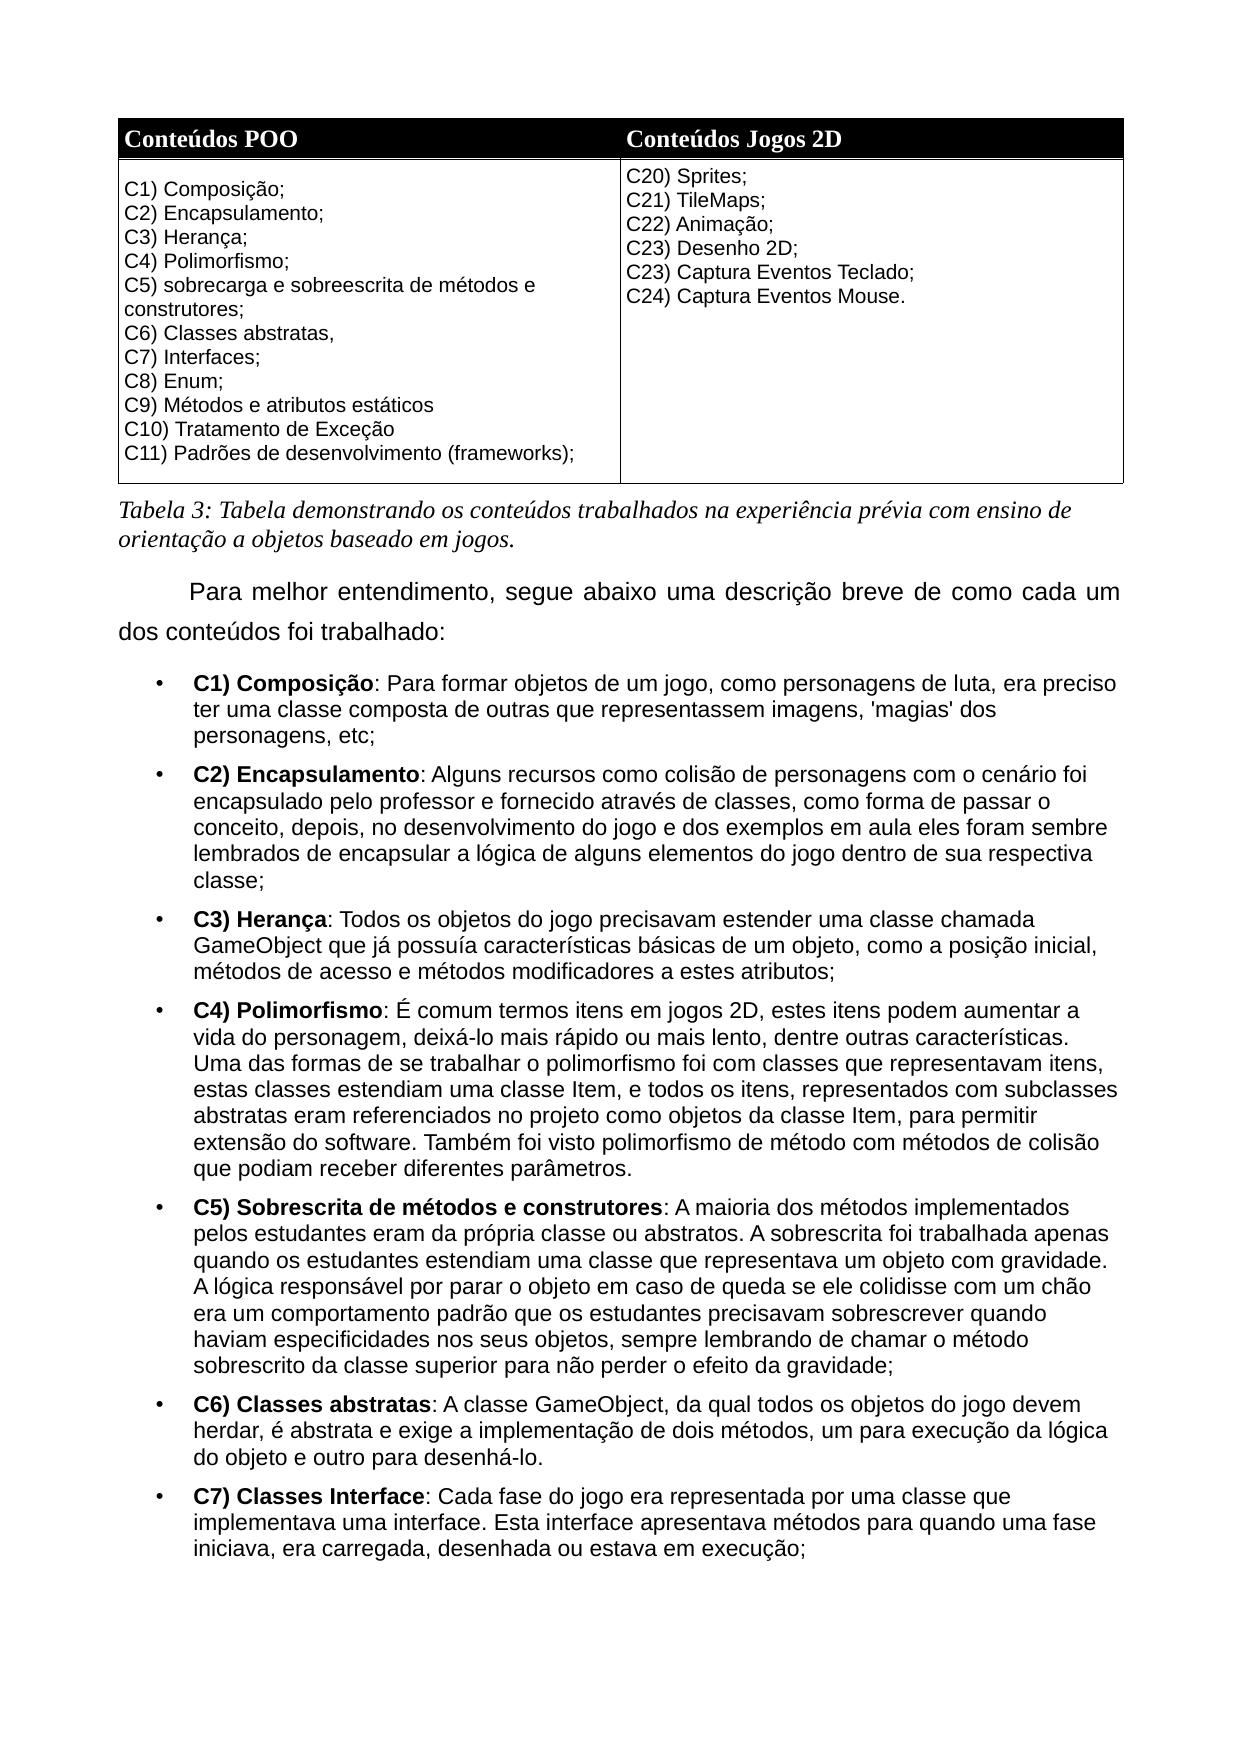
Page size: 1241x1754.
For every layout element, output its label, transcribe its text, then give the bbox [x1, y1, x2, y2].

text Para melhor entendimento, segue abaixo uma descrição breve de como cada um dos conteúdos foi trabalhado: [118, 577, 1122, 646]
table_header Conteúdos Jogos 2D [621, 119, 1123, 158]
list C5) Sobrescrita de métodos e construtores: A maioria dos métodos implementados pelos estudantes eram da própria classe ou abstratos. A sobrescrita foi trabalhada apenas quando os estudantes estendiam uma classe que representava um objeto com gravidade. A lógica responsável por parar o objeto em caso de queda se ele colidisse com um chão era um comportamento padrão que os estudantes precisavam sobrescrever quando haviam especificidades nos seus objetos, sempre lembrando de chamar o método sobrescrito da classe superior para não perder o efeito da gravidade; [156, 1194, 1122, 1378]
table_cell C1) Composição; C2) Encapsulamento; C3) Herança; C4) Polimorfismo; C5) sobrecarga e sobreescrita de métodos e construtores; C6) Classes abstratas, C7) Interfaces; C8) Enum; C9) Métodos e atributos estáticos C10) Tratamento de Exceção C11) Padrões de desenvolvimento (frameworks); [119, 160, 620, 482]
table_cell C20) Sprites; C21) TileMaps; C22) Animação; C23) Desenho 2D; C23) Captura Eventos Teclado; C24) Captura Eventos Mouse. [621, 160, 1123, 482]
table_header Conteúdos POO [119, 119, 620, 158]
list C1) Composição: Para formar objetos de um jogo, como personagens de luta, era preciso ter uma classe composta de outras que representassem imagens, 'magias' dos personagens, etc; [156, 670, 1122, 749]
list C7) Classes Interface: Cada fase do jogo era representada por uma classe que implementava uma interface. Esta interface apresentava métodos para quando uma fase iniciava, era carregada, desenhada ou estava em execução; [156, 1483, 1122, 1562]
list C3) Herança: Todos os objetos do jogo precisavam estender uma classe chamada GameObject que já possuía características básicas de um objeto, como a posição inicial, métodos de acesso e métodos modificadores a estes atributos; [156, 906, 1122, 984]
list C6) Classes abstratas: A classe GameObject, da qual todos os objetos do jogo devem herdar, é abstrata e exige a implementação de dois métodos, um para execução da lógica do objeto e outro para desenhá-lo. [156, 1391, 1122, 1470]
list C4) Polimorfismo: É comum termos itens em jogos 2D, estes itens podem aumentar a vida do personagem, deixá-lo mais rápido ou mais lento, dentre outras características. Uma das formas de se trabalhar o polimorfismo foi com classes que representavam itens, estas classes estendiam uma classe Item, e todos os itens, representados com subclasses abstratas eram referenciados no projeto como objetos da classe Item, para permitir extensão do software. Também foi visto polimorfismo de método com métodos de colisão que podiam receber diferentes parâmetros. [156, 997, 1122, 1182]
list C2) Encapsulamento: Alguns recursos como colisão de personagens com o cenário foi encapsulado pelo professor e fornecido através de classes, como forma de passar o conceito, depois, no desenvolvimento do jogo e dos exemplos em aula eles foram sembre lembrados de encapsular a lógica de alguns elementos do jogo dentro de sua respectiva classe; [156, 761, 1122, 893]
text Tabela 3: Tabela demonstrando os conteúdos trabalhados na experiência prévia com ensino de orientação a objetos baseado em jogos. [118, 495, 1122, 553]
